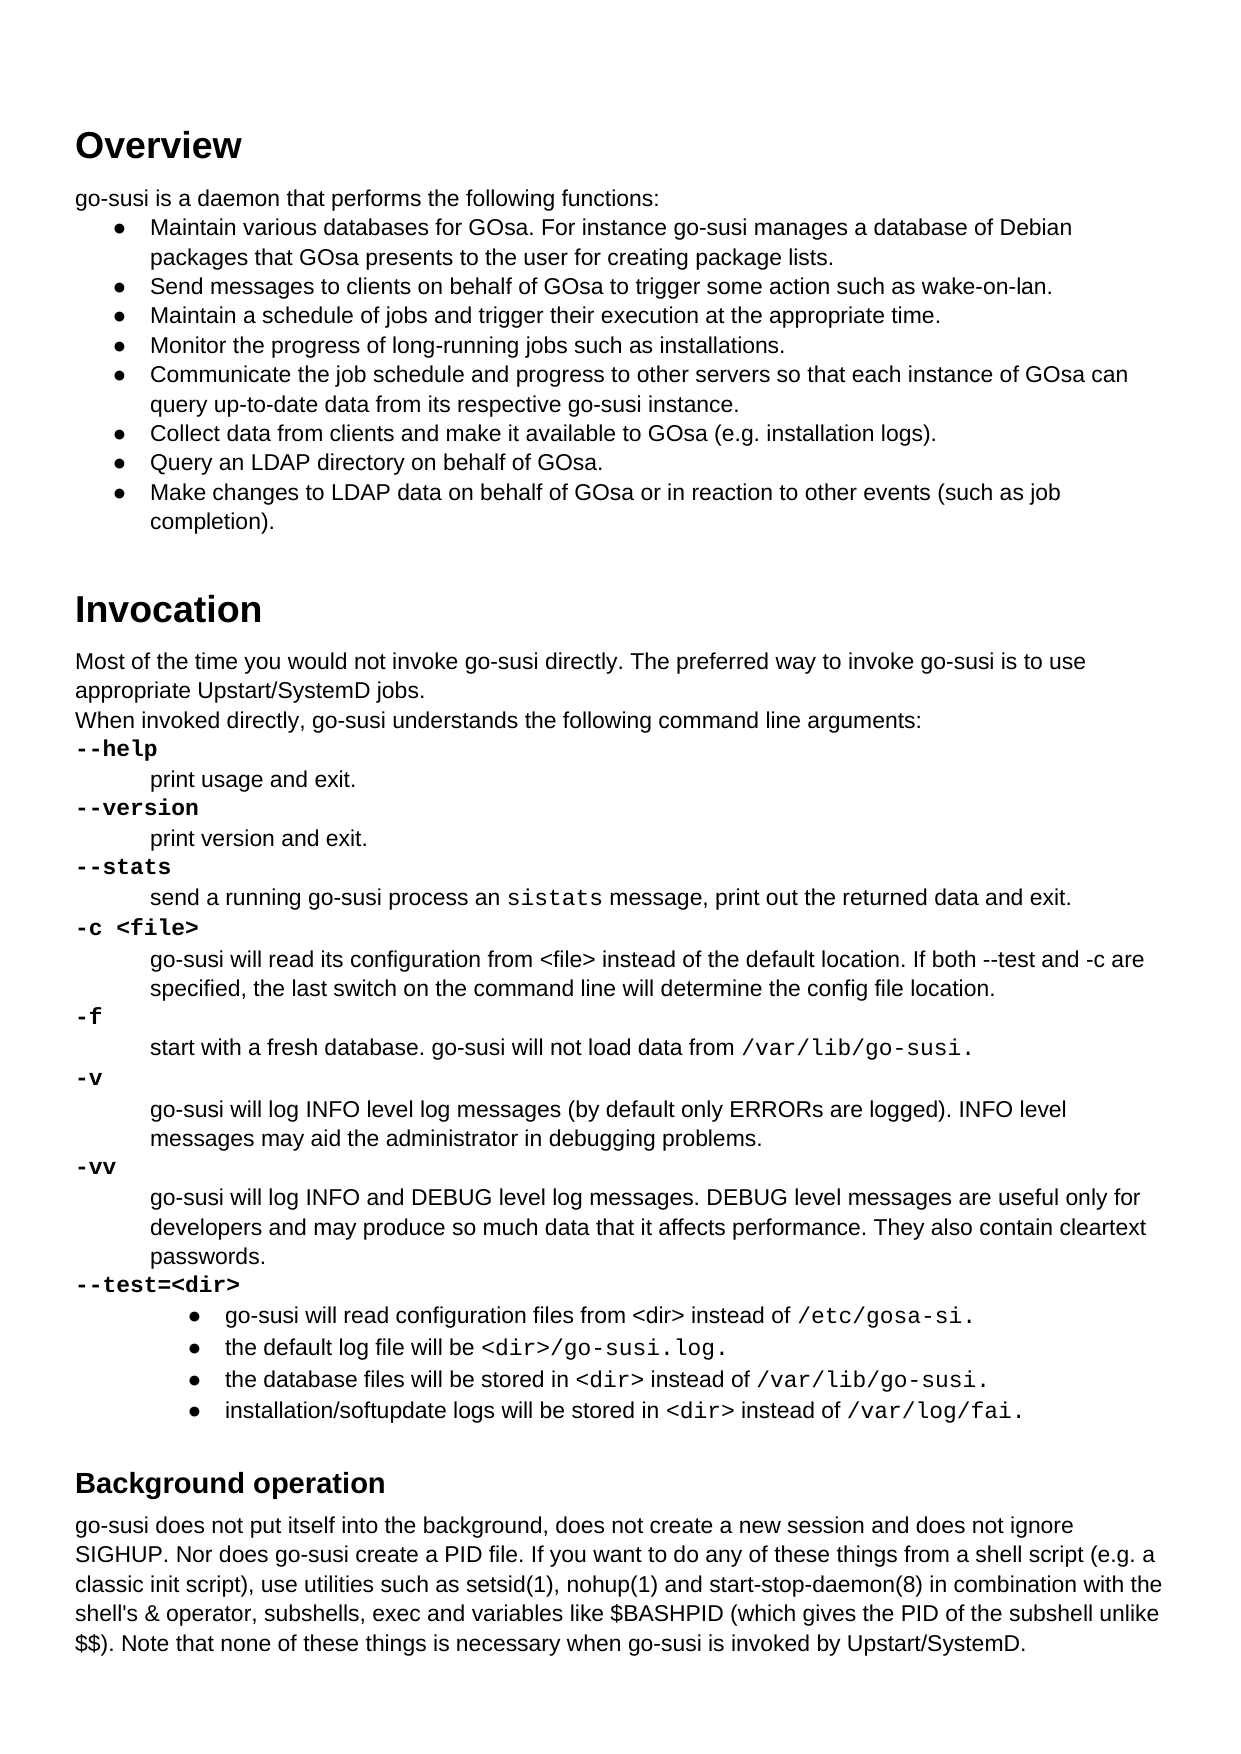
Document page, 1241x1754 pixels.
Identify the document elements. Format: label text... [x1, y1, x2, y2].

text print usage and exit. [150, 767, 1165, 792]
text -v [75, 1067, 1165, 1093]
list Monitor the progress of long-running jobs such as installations. [112, 332, 1165, 358]
list the database files will be stored in <dir> instead of /var/lib/go-susi. [187, 1366, 1165, 1394]
text go-susi is a daemon that performs the following functions: [75, 186, 1165, 211]
list Maintain a schedule of jobs and trigger their execution at the appropriate time. [112, 303, 1165, 329]
text When invoked directly, go-susi understands the following command line arguments: [75, 707, 1165, 733]
list installation/softupdate logs will be stored in <dir> instead of /var/log/fai. [187, 1398, 1165, 1426]
text --stats [75, 855, 1165, 881]
list Send messages to clients on behalf of GOsa to trigger some action such as wake-on-lan. [112, 274, 1165, 299]
text go-susi will log INFO level log messages (by default only ERRORs are logged). INFO level messages may aid the administrator in debugging problems. [150, 1096, 1165, 1151]
text go-susi will log INFO and DEBUG level log messages. DEBUG level messages are useful only for developers and may produce so much data that it affects performance. They also contain cleartext passwords. [150, 1185, 1165, 1269]
text go-susi will read its configuration from <file> instead of the default location. If both --test and -c are specified, the last switch on the command line will determine the config file location. [150, 946, 1165, 1001]
subtitle Overview [75, 125, 1165, 167]
text --version [75, 796, 1165, 822]
text --test=<dir> [75, 1273, 1165, 1299]
list Maintain various databases for GOsa. For instance go-susi manages a database of Debian packages that GOsa presents to the user for creating package lists. [112, 215, 1165, 270]
list the default log file will be <dir>/go-susi.log. [187, 1334, 1165, 1362]
text -vv [75, 1155, 1165, 1181]
text go-susi does not put itself into the background, does not create a new session and does not ignore SIGHUP. Nor does go-susi create a PID file. If you want to do any of these things from a shell script (e.g. a classic init script), use utilities such as setsid(1), nohup(1) and start-stop-daemon(8) in combination with the shell's & operator, subshells, exec and variables like $BASHPID (which gives the PID of the subshell unlike $$). Note that none of these things is necessary when go-susi is invoked by Upstart/SystemD. [75, 1513, 1165, 1656]
list Query an LDAP directory on behalf of GOsa. [112, 450, 1165, 476]
text Most of the time you would not invoke go-susi directly. The preferred way to invoke go-susi is to use appropriate Upstart/SystemD jobs. [75, 649, 1165, 704]
list Collect data from clients and make it available to GOsa (e.g. installation logs). [112, 421, 1165, 446]
text start with a fresh database. go-susi will not load data from /var/lib/go-susi. [150, 1035, 1165, 1063]
text -f [75, 1005, 1165, 1031]
subtitle Invocation [75, 588, 1165, 630]
text send a running go-susi process an sistats message, print out the returned data and exit. [150, 885, 1165, 913]
text --help [75, 737, 1165, 763]
text -c <file> [75, 917, 1165, 943]
list go-susi will read configuration files from <dir> instead of /etc/gosa-si. [187, 1303, 1165, 1331]
text print version and exit. [150, 826, 1165, 851]
list Make changes to LDAP data on behalf of GOsa or in reaction to other events (such as job completion). [112, 479, 1165, 534]
subtitle Background operation [75, 1467, 1165, 1500]
list Communicate the job schedule and progress to other servers so that each instance of GOsa can query up-to-date data from its respective go-susi instance. [112, 362, 1165, 417]
